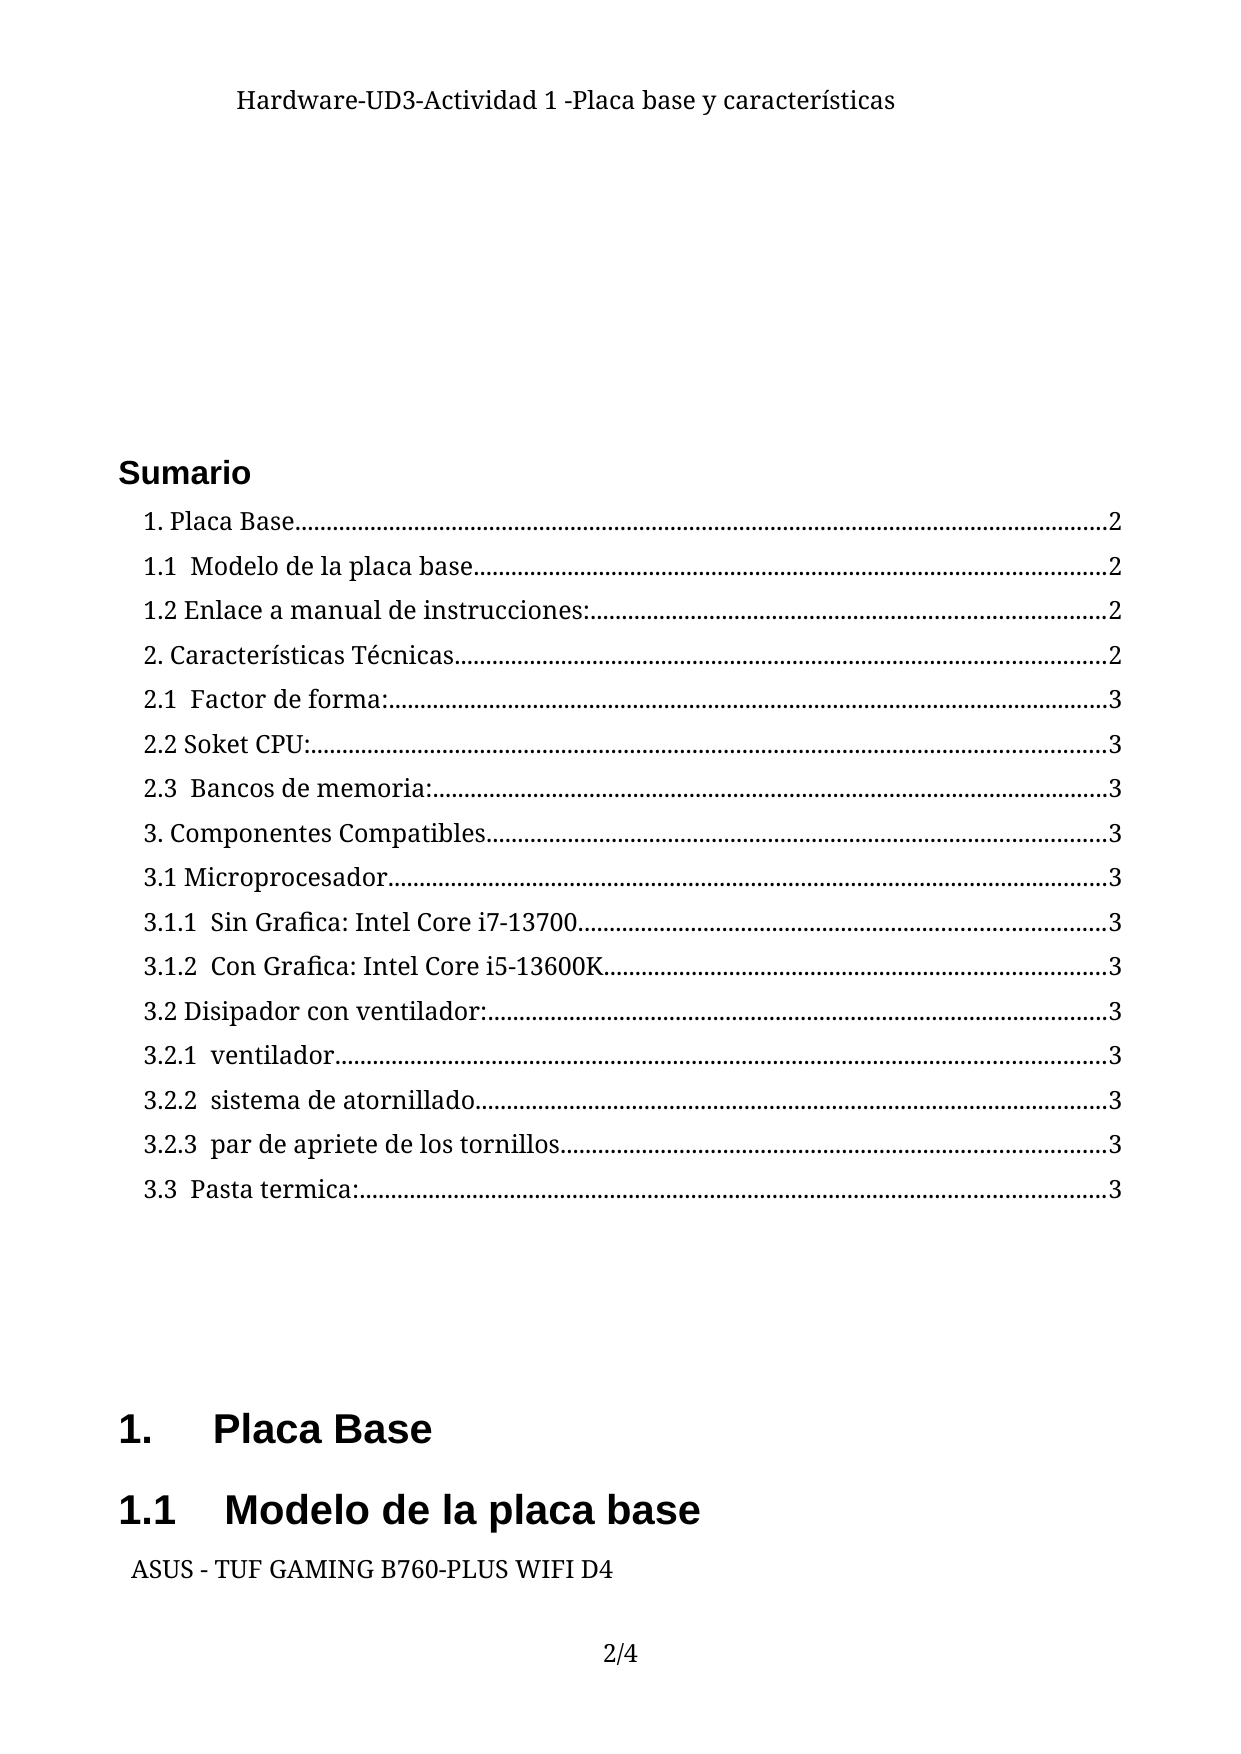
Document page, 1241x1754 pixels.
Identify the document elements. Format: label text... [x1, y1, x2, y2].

subtitle Modelo de la placa base [118, 1485, 1122, 1533]
text 1.1 Modelo de la placa base 2 [143, 548, 1122, 583]
subtitle Sumario [118, 453, 1122, 492]
text 3.2.3 par de apriete de los tornillos 3 [143, 1127, 1122, 1161]
text 1. Placa Base 2 [143, 504, 1122, 538]
list ASUS - TUF GAMING B760-PLUS WIFI D4 [118, 1552, 1122, 1586]
text 3.1 Microprocesador 3 [143, 860, 1122, 894]
text 3.2.2 sistema de atornillado 3 [143, 1082, 1122, 1116]
text 2.1 Factor de forma: 3 [143, 682, 1122, 716]
text 2. Características Técnicas 2 [143, 637, 1122, 672]
text 2.3 Bancos de memoria: 3 [143, 771, 1122, 805]
text 2.2 Soket CPU: 3 [143, 726, 1122, 761]
text 3.1.1 Sin Grafica: Intel Core i7-13700. 3 [143, 904, 1122, 938]
subtitle Placa Base [118, 1404, 1122, 1452]
text 3.1.2 Con Grafica: Intel Core i5-13600K 3 [143, 949, 1122, 983]
text 3.3 Pasta termica: 3 [143, 1171, 1122, 1205]
text 3. Componentes Compatibles 3 [143, 815, 1122, 849]
text 1.2 Enlace a manual de instrucciones: 2 [143, 593, 1122, 627]
text 3.2 Disipador con ventilador: 3 [143, 993, 1122, 1027]
text 3.2.1 ventilador 3 [143, 1038, 1122, 1072]
